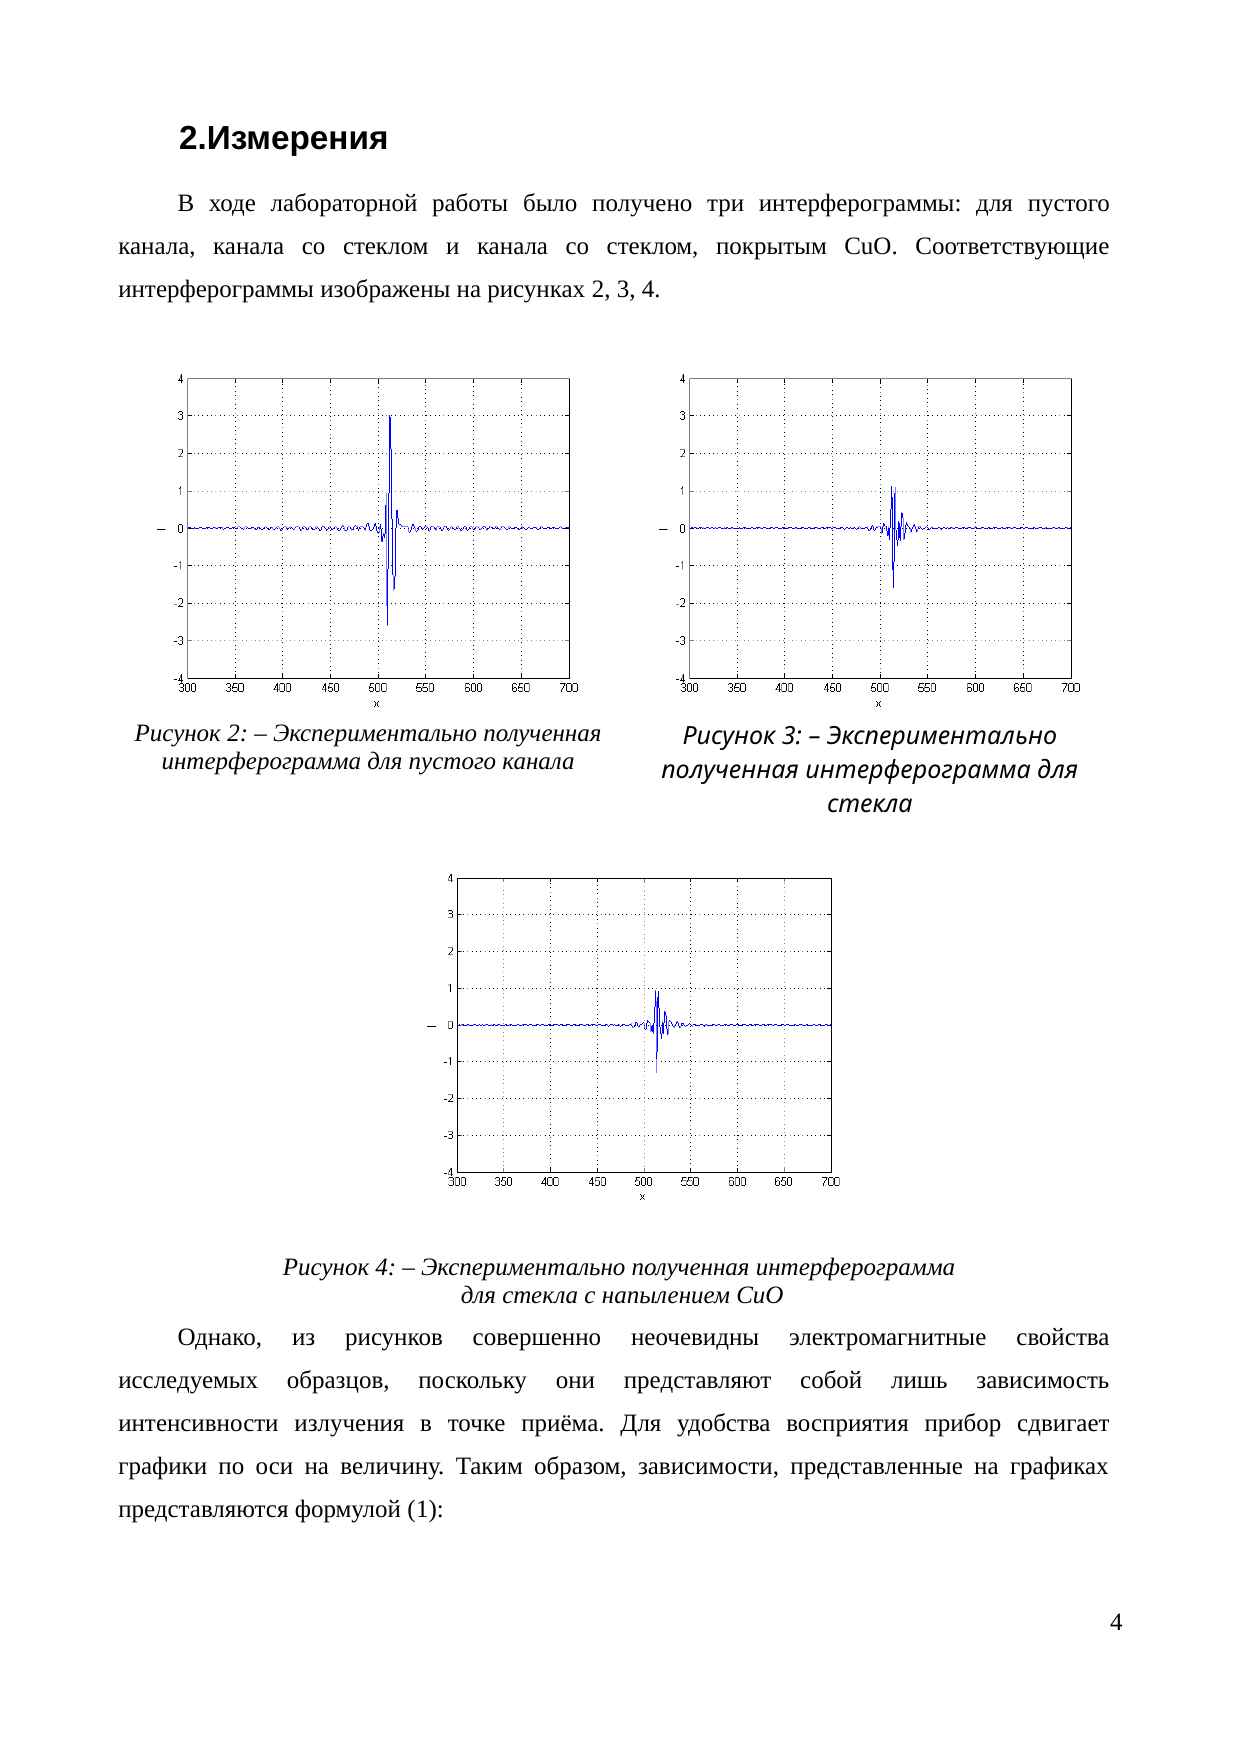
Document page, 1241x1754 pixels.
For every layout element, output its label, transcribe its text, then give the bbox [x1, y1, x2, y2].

picture [625, 350, 1117, 718]
text Рисунок 4: – Экспериментально полученная интерферограмма для стекла с напылением CuO [118, 1252, 1122, 1309]
text В ходе лабораторной работы было получено три интерферограммы: для пустого канала, канала со стеклом и канала со стеклом, покрытым CuO. Соответствующие интерферограммы изображены на рисунках 2, 3, 4. [118, 188, 1110, 303]
table_header Рисунок 2: – Экспериментально полученная интерферограмма для пустого канала [118, 332, 620, 838]
table_header Рисунок 3: – Экспериментально полученная интерферограмма для стекла [620, 332, 1122, 838]
text Однако, из рисунков совершенно неочевидны электромагнитные свойства исследуемых образцов, поскольку они представляют собой лишь зависимость интенсивности излучения в точке приёма. Для удобства восприятия прибор сдвигает графики по оси на величину. Таким образом, зависимости, представленные на графиках представляются формулой (1): [118, 1322, 1110, 1523]
picture [123, 350, 615, 718]
picture [394, 850, 876, 1211]
subtitle Измерения [148, 118, 1093, 157]
